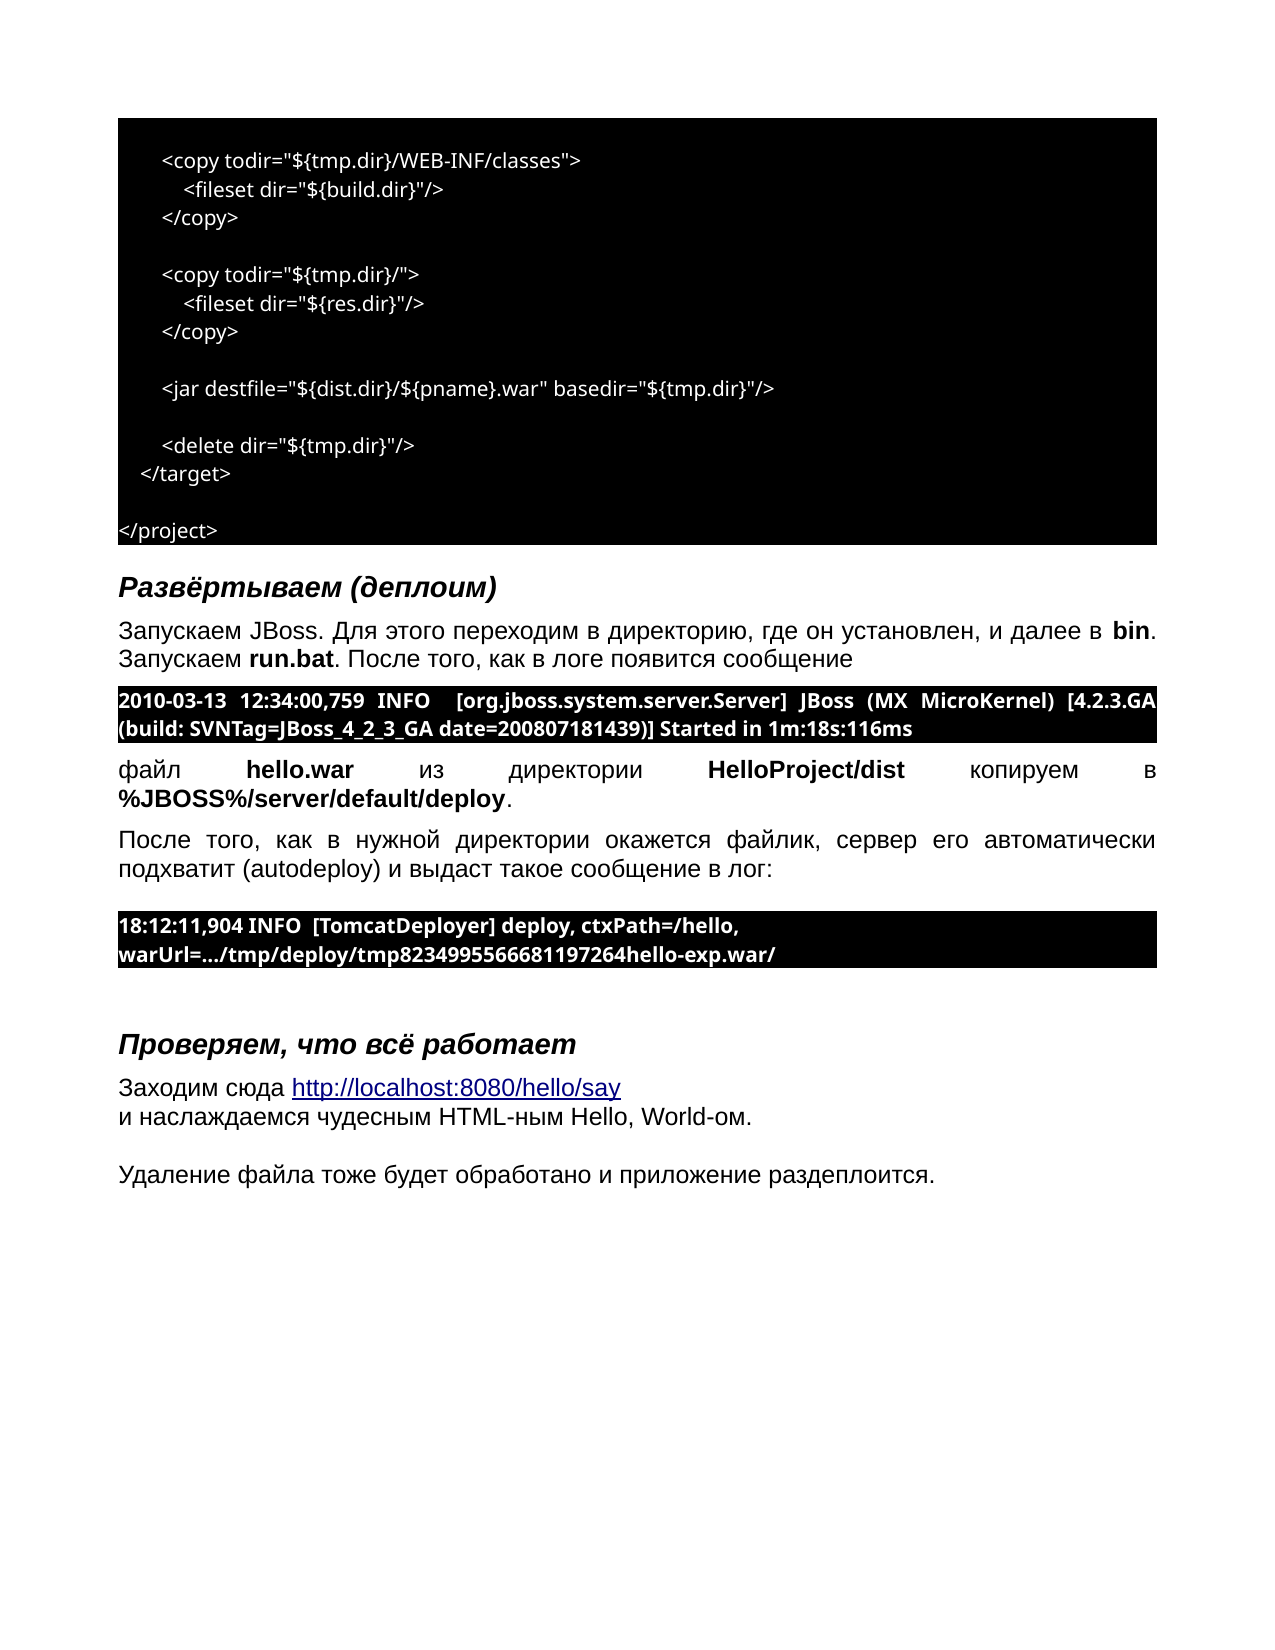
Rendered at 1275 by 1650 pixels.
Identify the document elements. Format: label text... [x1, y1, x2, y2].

text Удаление файла тоже будет обработано и приложение раздеплоится. [118, 1159, 1157, 1188]
text файл hello.war из директории HelloProject/dist копируем в %JBOSS%/server/default/deploy. [118, 755, 1157, 813]
text Заходим сюда http://localhost:8080/hello/say [118, 1073, 1157, 1102]
text </project> [118, 516, 1157, 545]
text </copy> [118, 317, 1157, 346]
text </copy> [118, 203, 1157, 232]
text </target> [118, 459, 1157, 488]
text <copy todir="${tmp.dir}/"> [118, 260, 1157, 289]
text <jar destfile="${dist.dir}/${pname}.war" basedir="${tmp.dir}"/> [118, 374, 1157, 402]
text <fileset dir="${build.dir}"/> [118, 175, 1157, 203]
text <fileset dir="${res.dir}"/> [118, 289, 1157, 317]
text 2010-03-13 12:34:00,759 INFO [org.jboss.system.server.Server] JBoss (MX MicroKernel) [4.2.3.GA (build: SVNTag=JBoss_4_2_3_GA date=200807181439)] Started in 1m:18s:116ms [118, 686, 1157, 743]
text <delete dir="${tmp.dir}"/> [118, 431, 1157, 459]
text После того, как в нужной директории окажется файлик, сервер его автоматически подхватит (autodeploy) и выдаст такое сообщение в лог: [118, 825, 1157, 883]
text и наслаждаемся чудесным HTML-ным Hello, World-ом. [118, 1102, 1157, 1131]
subtitle Развёртываем (деплоим) [118, 570, 1157, 603]
text Запускаем JBoss. Для этого переходим в директорию, где он установлен, и далее в bin. Запускаем run.bat. После того, как в логе появится сообщение [118, 616, 1157, 673]
text <copy todir="${tmp.dir}/WEB-INF/classes"> [118, 147, 1157, 175]
text 18:12:11,904 INFO [TomcatDeployer] deploy, ctxPath=/hello, warUrl=.../tmp/deploy/tmp8234995566681197264hello-exp.war/ [118, 911, 1157, 968]
subtitle Проверяем, что всё работает [118, 1027, 1157, 1061]
